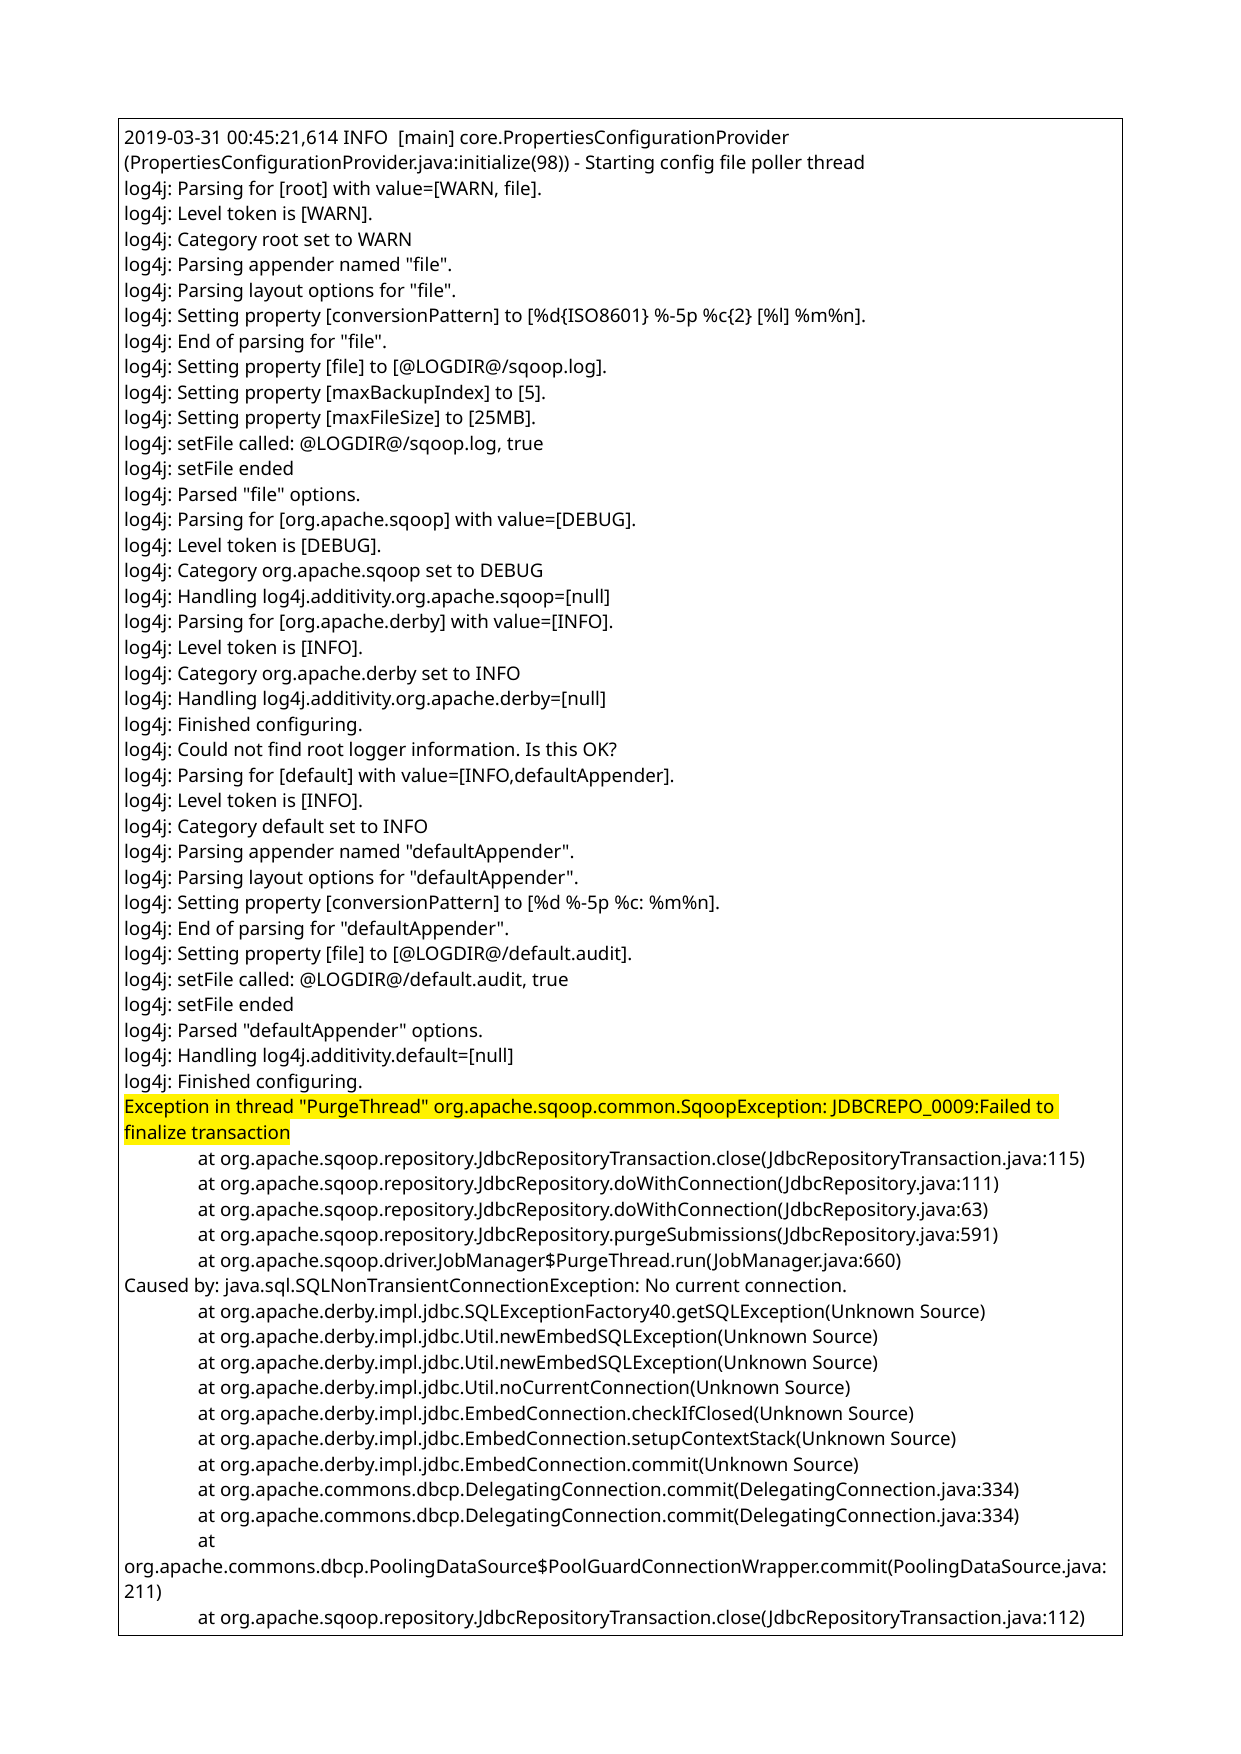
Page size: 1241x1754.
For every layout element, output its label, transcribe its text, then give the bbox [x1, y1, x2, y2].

table_header 2019-03-31 00:45:21,614 INFO [main] core.PropertiesConfigurationProvider (PropertiesConfigurationProvider.java:initialize(98)) - Starting config file poller thread log4j: Parsing for [root] with value=[WARN, file]. log4j: Level token is [WARN]. log4j: Category root set to WARN log4j: Parsing appender named "file". log4j: Parsing layout options for "file". log4j: Setting property [conversionPattern] to [%d{ISO8601} %-5p %c{2} [%l] %m%n]. log4j: End of parsing for "file". log4j: Setting property [file] to [@LOGDIR@/sqoop.log]. log4j: Setting property [maxBackupIndex] to [5]. log4j: Setting property [maxFileSize] to [25MB]. log4j: setFile called: @LOGDIR@/sqoop.log, true log4j: setFile ended log4j: Parsed "file" options. log4j: Parsing for [org.apache.sqoop] with value=[DEBUG]. log4j: Level token is [DEBUG]. log4j: Category org.apache.sqoop set to DEBUG log4j: Handling log4j.additivity.org.apache.sqoop=[null] log4j: Parsing for [org.apache.derby] with value=[INFO]. log4j: Level token is [INFO]. log4j: Category org.apache.derby set to INFO log4j: Handling log4j.additivity.org.apache.derby=[null] log4j: Finished configuring. log4j: Could not find root logger information. Is this OK? log4j: Parsing for [default] with value=[INFO,defaultAppender]. log4j: Level token is [INFO]. log4j: Category default set to INFO log4j: Parsing appender named "defaultAppender". log4j: Parsing layout options for "defaultAppender". log4j: Setting property [conversionPattern] to [%d %-5p %c: %m%n]. log4j: End of parsing for "defaultAppender". log4j: Setting property [file] to [@LOGDIR@/default.audit]. log4j: setFile called: @LOGDIR@/default.audit, true log4j: setFile ended log4j: Parsed "defaultAppender" options. log4j: Handling log4j.additivity.default=[null] log4j: Finished configuring. Exception in thread "PurgeThread" org.apache.sqoop.common.SqoopException: JDBCREPO_0009:Failed to finalize transaction at org.apache.sqoop.repository.JdbcRepositoryTransaction.close(JdbcRepositoryTransaction.java:115) at org.apache.sqoop.repository.JdbcRepository.doWithConnection(JdbcRepository.java:111) at org.apache.sqoop.repository.JdbcRepository.doWithConnection(JdbcRepository.java:63) at org.apache.sqoop.repository.JdbcRepository.purgeSubmissions(JdbcRepository.java:591) at org.apache.sqoop.driver.JobManager$PurgeThread.run(JobManager.java:660) Caused by: java.sql.SQLNonTransientConnectionException: No current connection. at org.apache.derby.impl.jdbc.SQLExceptionFactory40.getSQLException(Unknown Source) at org.apache.derby.impl.jdbc.Util.newEmbedSQLException(Unknown Source) at org.apache.derby.impl.jdbc.Util.newEmbedSQLException(Unknown Source) at org.apache.derby.impl.jdbc.Util.noCurrentConnection(Unknown Source) at org.apache.derby.impl.jdbc.EmbedConnection.checkIfClosed(Unknown Source) at org.apache.derby.impl.jdbc.EmbedConnection.setupContextStack(Unknown Source) at org.apache.derby.impl.jdbc.EmbedConnection.commit(Unknown Source) at org.apache.commons.dbcp.DelegatingConnection.commit(DelegatingConnection.java:334) at org.apache.commons.dbcp.DelegatingConnection.commit(DelegatingConnection.java:334) at org.apache.commons.dbcp.PoolingDataSource$PoolGuardConnectionWrapper.commit(PoolingDataSource.java:211) at org.apache.sqoop.repository.JdbcRepositoryTransaction.close(JdbcRepositoryTransaction.java:112) [119, 119, 1122, 1635]
